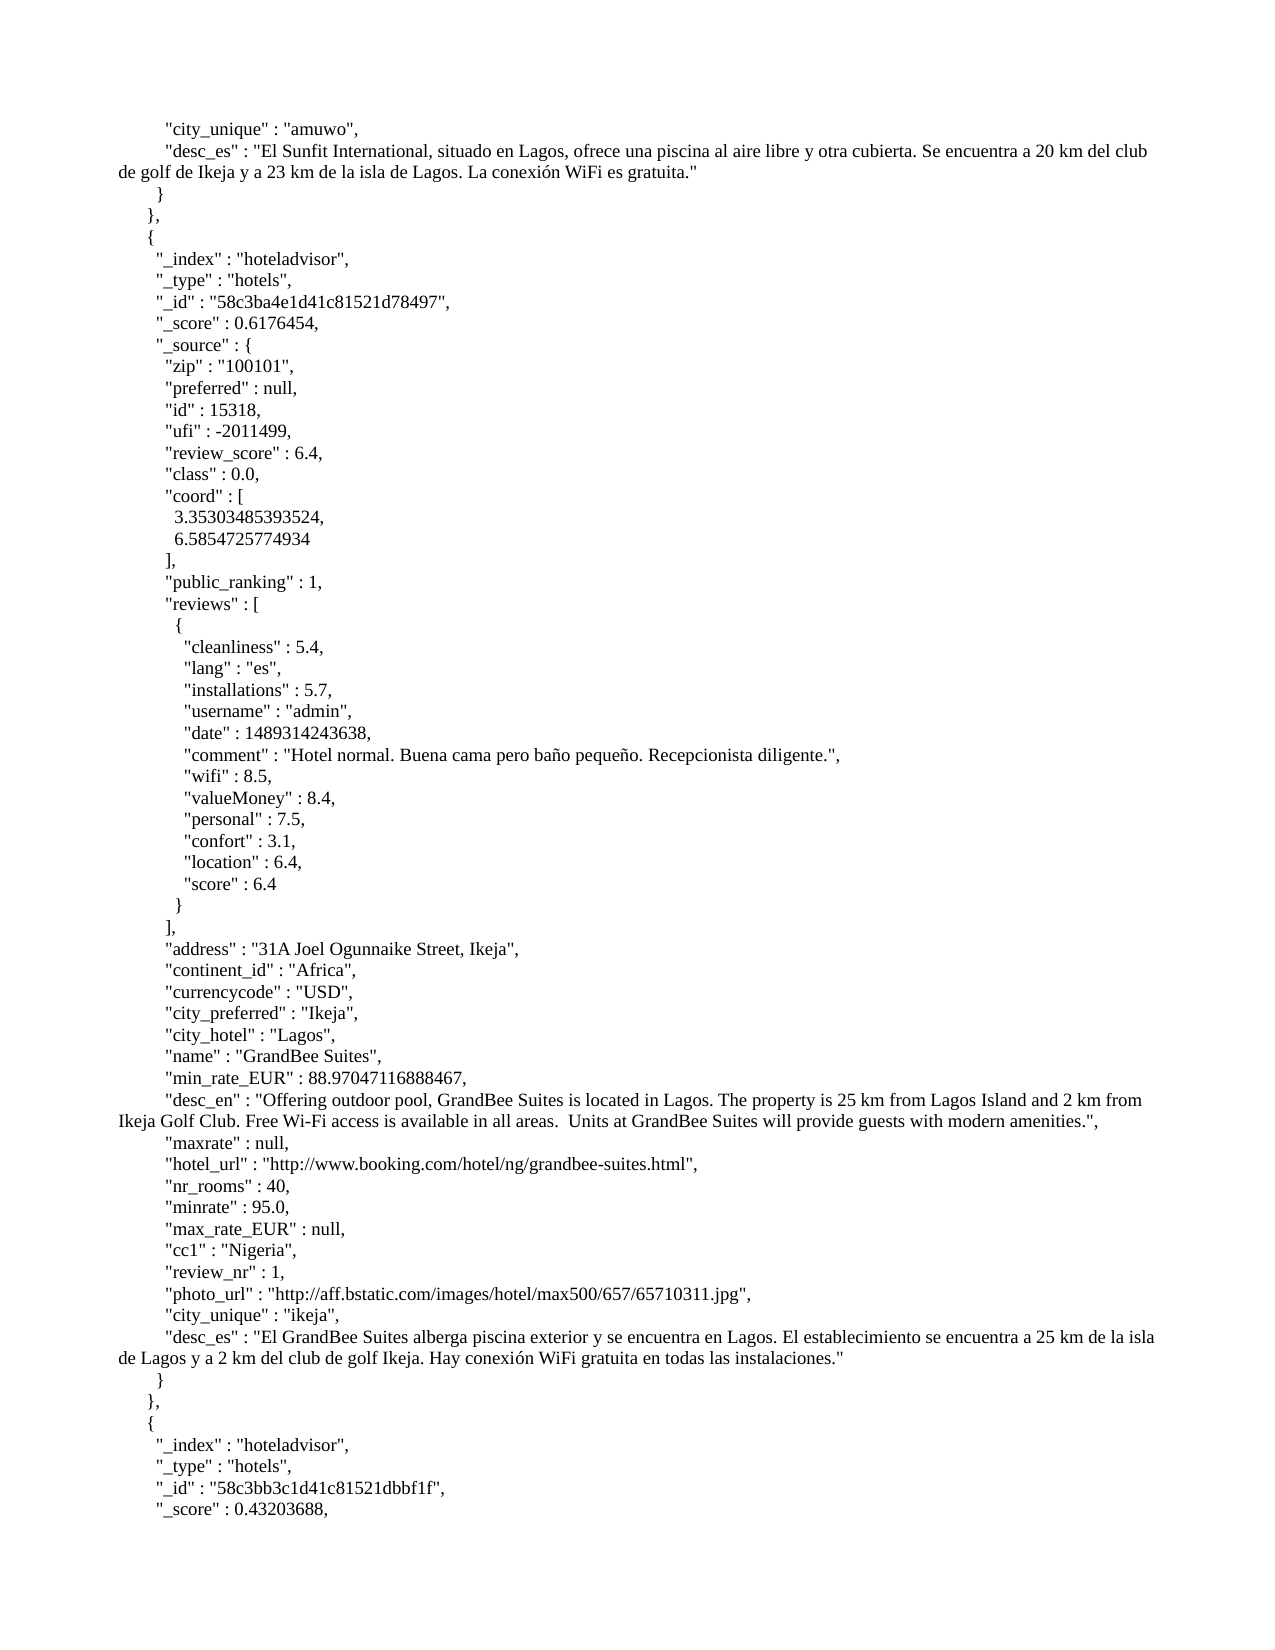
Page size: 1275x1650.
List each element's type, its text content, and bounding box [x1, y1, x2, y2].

text "city_unique" : "amuwo", [118, 118, 1157, 140]
text } [118, 1369, 1157, 1390]
text "desc_en" : "Offering outdoor pool, GrandBee Suites is located in Lagos. The property is 25 km from Lagos Island and 2 km from Ikeja Golf Club. Free Wi-Fi access is available in all areas. Units at GrandBee Suites will provide guests with modern amenities.", [118, 1088, 1157, 1132]
text "_id" : "58c3ba4e1d41c81521d78497", [118, 291, 1157, 312]
text "review_nr" : 1, [118, 1261, 1157, 1282]
text { [118, 1412, 1157, 1433]
text "ufi" : -2011499, [118, 420, 1157, 442]
text "desc_es" : "El Sunfit International, situado en Lagos, ofrece una piscina al aire libre y otra cubierta. Se encuentra a 20 km del club de golf de Ikeja y a 23 km de la isla de Lagos. La conexión WiFi es gratuita." [118, 140, 1157, 183]
text "confort" : 3.1, [118, 830, 1157, 851]
text { [118, 614, 1157, 636]
text "lang" : "es", [118, 657, 1157, 679]
text "nr_rooms" : 40, [118, 1175, 1157, 1196]
text "review_score" : 6.4, [118, 442, 1157, 463]
text "preferred" : null, [118, 377, 1157, 398]
text "username" : "admin", [118, 700, 1157, 722]
text "valueMoney" : 8.4, [118, 787, 1157, 808]
text "location" : 6.4, [118, 851, 1157, 873]
text "id" : 15318, [118, 398, 1157, 420]
text "city_preferred" : "Ikeja", [118, 1002, 1157, 1024]
text 3.35303485393524, [118, 506, 1157, 528]
text "cleanliness" : 5.4, [118, 636, 1157, 657]
text "hotel_url" : "http://www.booking.com/hotel/ng/grandbee-suites.html", [118, 1153, 1157, 1175]
text "address" : "31A Joel Ogunnaike Street, Ikeja", [118, 937, 1157, 959]
text "coord" : [ [118, 485, 1157, 506]
text "photo_url" : "http://aff.bstatic.com/images/hotel/max500/657/65710311.jpg", [118, 1282, 1157, 1304]
text } [118, 894, 1157, 916]
text "_type" : "hotels", [118, 1455, 1157, 1477]
text "min_rate_EUR" : 88.97047116888467, [118, 1067, 1157, 1088]
text "reviews" : [ [118, 592, 1157, 614]
text "installations" : 5.7, [118, 679, 1157, 700]
text "wifi" : 8.5, [118, 765, 1157, 787]
text "continent_id" : "Africa", [118, 959, 1157, 981]
text "city_unique" : "ikeja", [118, 1304, 1157, 1326]
text "_score" : 0.43203688, [118, 1498, 1157, 1520]
text }, [118, 1390, 1157, 1412]
text "_index" : "hoteladvisor", [118, 247, 1157, 269]
text "max_rate_EUR" : null, [118, 1218, 1157, 1239]
text "date" : 1489314243638, [118, 722, 1157, 743]
text 6.5854725774934 [118, 528, 1157, 549]
text ], [118, 549, 1157, 571]
text "currencycode" : "USD", [118, 981, 1157, 1002]
text "public_ranking" : 1, [118, 571, 1157, 592]
text "_id" : "58c3bb3c1d41c81521dbbf1f", [118, 1477, 1157, 1498]
text "desc_es" : "El GrandBee Suites alberga piscina exterior y se encuentra en Lagos. El establecimiento se encuentra a 25 km de la isla de Lagos y a 2 km del club de golf Ikeja. Hay conexión WiFi gratuita en todas las instalaciones." [118, 1326, 1157, 1369]
text "score" : 6.4 [118, 873, 1157, 894]
text "class" : 0.0, [118, 463, 1157, 485]
text "cc1" : "Nigeria", [118, 1239, 1157, 1261]
text "_type" : "hotels", [118, 269, 1157, 291]
text "city_hotel" : "Lagos", [118, 1024, 1157, 1045]
text ], [118, 916, 1157, 937]
text "maxrate" : null, [118, 1132, 1157, 1153]
text "_score" : 0.6176454, [118, 312, 1157, 334]
text "_source" : { [118, 334, 1157, 355]
text } [118, 183, 1157, 204]
text "_index" : "hoteladvisor", [118, 1433, 1157, 1455]
text "zip" : "100101", [118, 355, 1157, 377]
text "name" : "GrandBee Suites", [118, 1045, 1157, 1067]
text "personal" : 7.5, [118, 808, 1157, 830]
text "comment" : "Hotel normal. Buena cama pero baño pequeño. Recepcionista diligente.", [118, 743, 1157, 765]
text { [118, 226, 1157, 247]
text "minrate" : 95.0, [118, 1196, 1157, 1218]
text }, [118, 204, 1157, 226]
